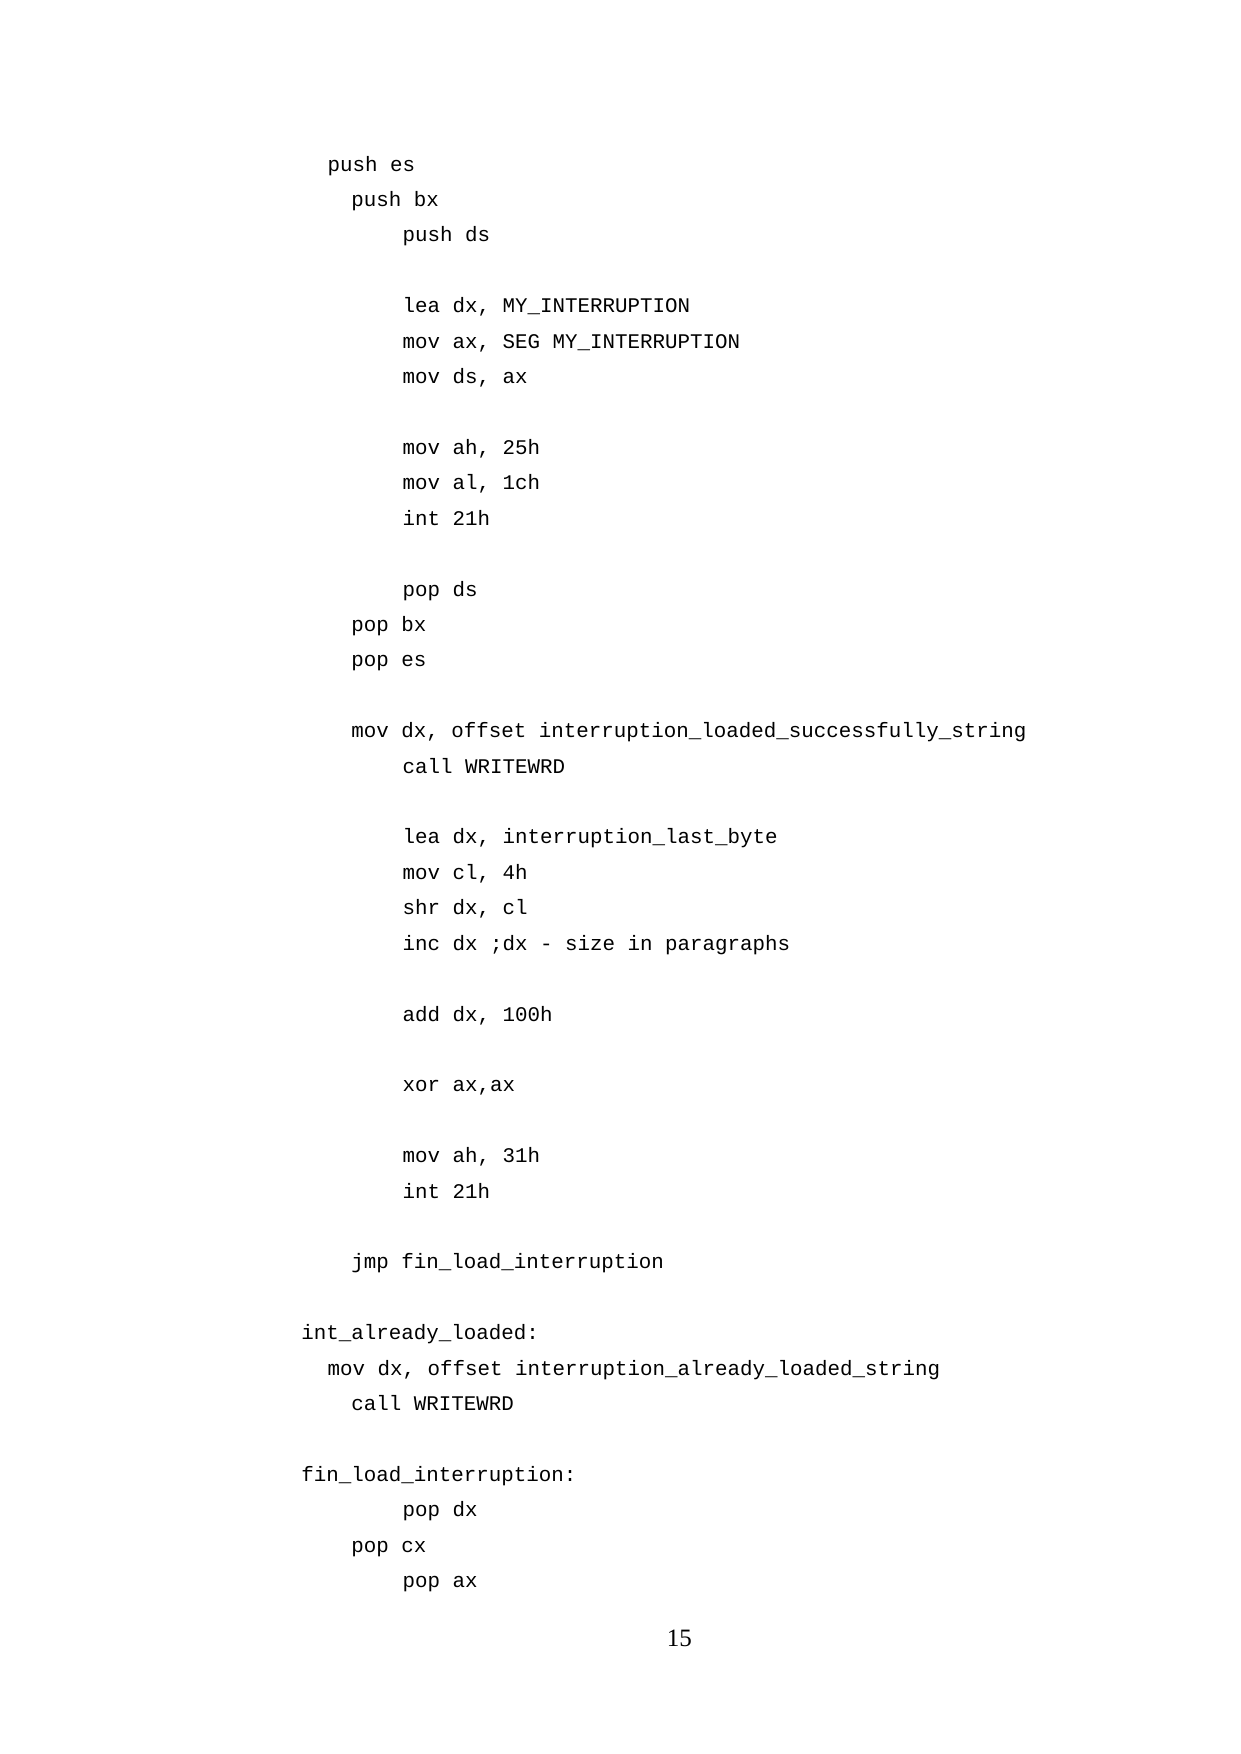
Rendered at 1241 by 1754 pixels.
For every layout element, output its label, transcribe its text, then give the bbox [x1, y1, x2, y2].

text pop bx [177, 614, 1181, 638]
text int_already_loaded: [177, 1322, 1181, 1346]
text pop cx [177, 1535, 1181, 1558]
text jmp fin_load_interruption [177, 1251, 1181, 1275]
text mov al, 1ch [177, 472, 1181, 496]
text xor ax,ax [177, 1074, 1181, 1098]
text shr dx, cl [177, 897, 1181, 921]
text pop ax [177, 1570, 1181, 1594]
text mov ah, 31h [177, 1145, 1181, 1169]
text fin_load_interruption: [177, 1464, 1181, 1488]
text call WRITEWRD [177, 1393, 1181, 1417]
text add dx, 100h [177, 1003, 1181, 1027]
text int 21h [177, 1181, 1181, 1204]
text pop dx [177, 1499, 1181, 1523]
text push bx [177, 189, 1181, 213]
text mov ds, ax [177, 366, 1181, 390]
text int 21h [177, 508, 1181, 531]
text mov ah, 25h [177, 437, 1181, 461]
text pop ds [177, 578, 1181, 602]
text mov dx, offset interruption_already_loaded_string [177, 1358, 1181, 1381]
text inc dx ;dx - size in paragraphs [177, 933, 1181, 956]
text push es [177, 153, 1181, 177]
text call WRITEWRD [177, 756, 1181, 779]
text push ds [177, 224, 1181, 248]
text lea dx, interruption_last_byte [177, 826, 1181, 850]
text mov dx, offset interruption_loaded_successfully_string [177, 720, 1181, 744]
text mov cl, 4h [177, 862, 1181, 886]
text lea dx, MY_INTERRUPTION [177, 295, 1181, 319]
text mov ax, SEG MY_INTERRUPTION [177, 331, 1181, 354]
text pop es [177, 649, 1181, 673]
